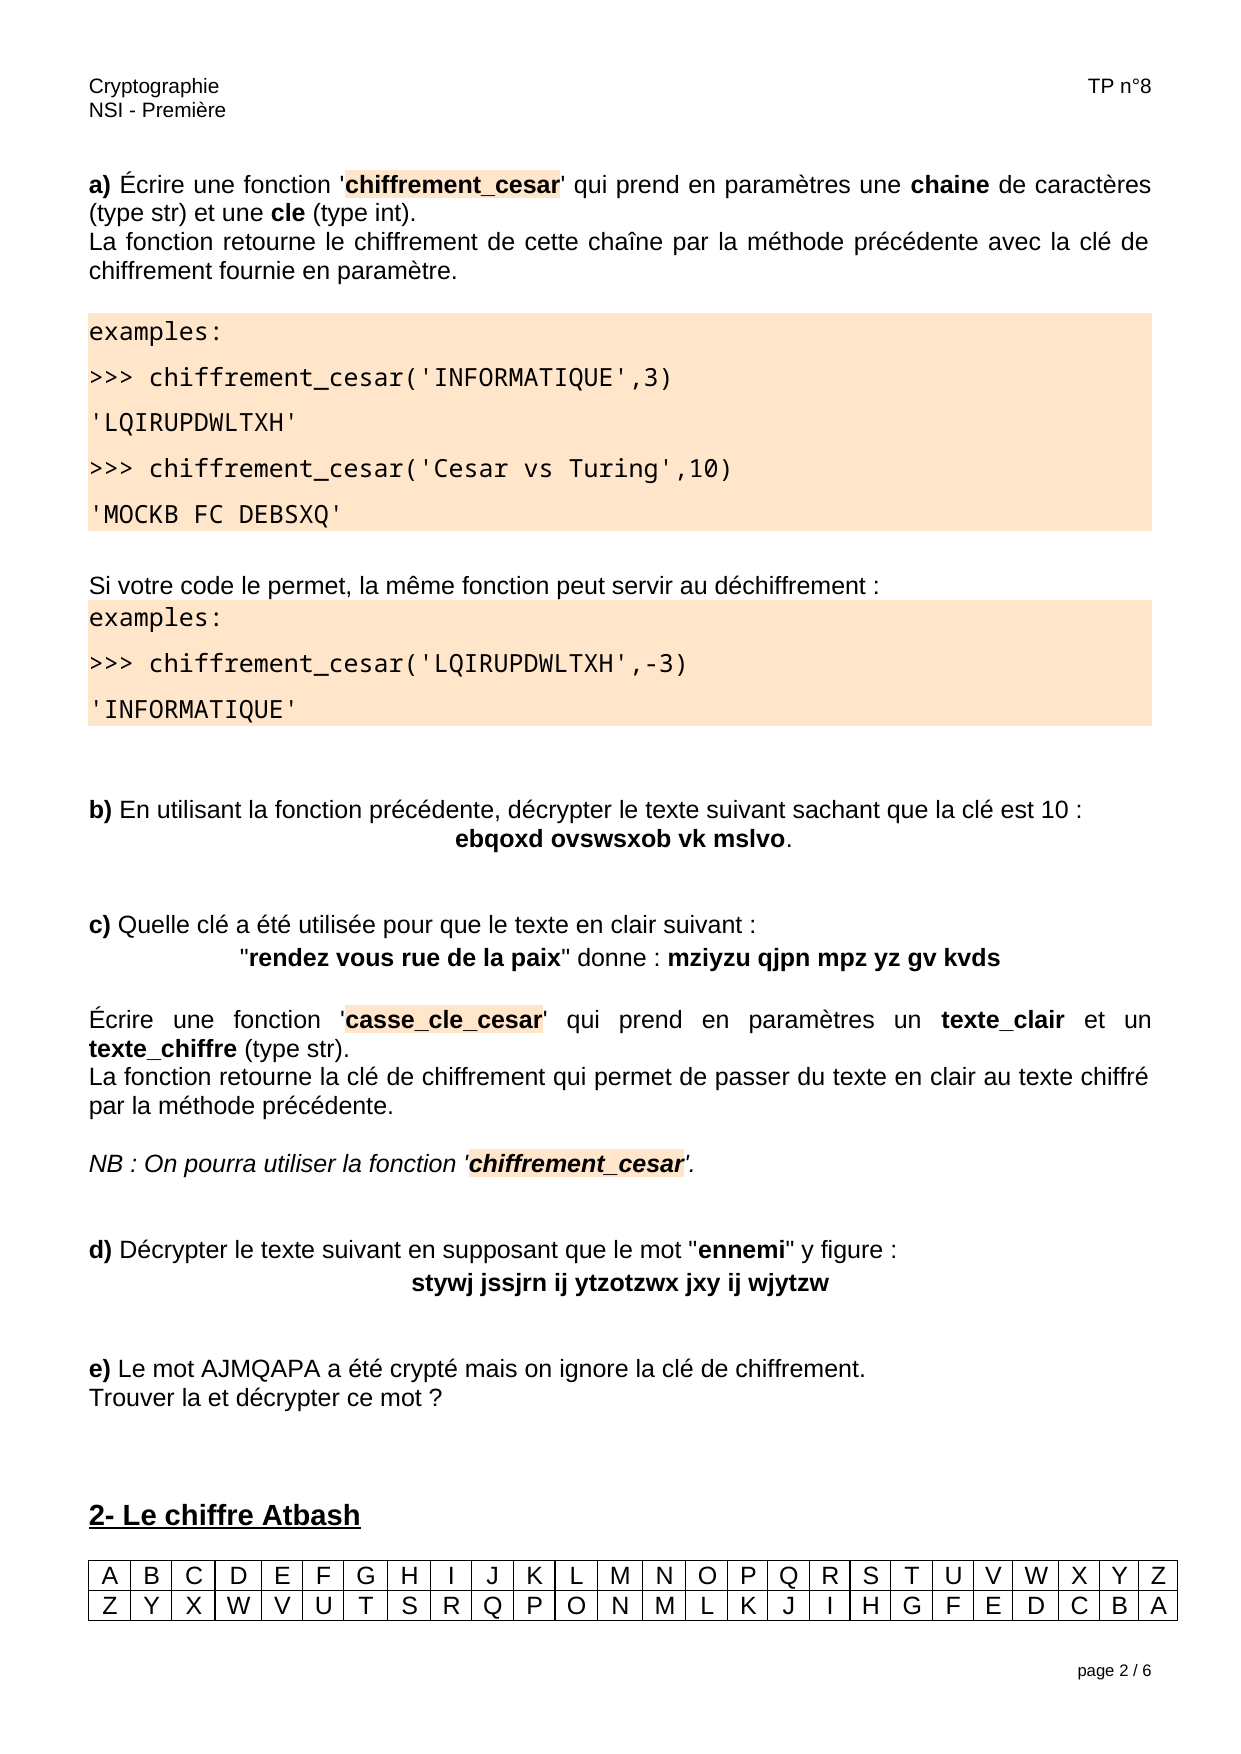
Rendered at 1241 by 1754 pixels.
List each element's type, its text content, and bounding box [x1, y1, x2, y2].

text >>> chiffrement_cesar('LQIRUPDWLTXH',-3) [88, 646, 1152, 680]
table_header R [810, 1561, 849, 1590]
table_cell I [810, 1591, 849, 1620]
text d) Décrypter le texte suivant en supposant que le mot "ennemi" y figure : [88, 1235, 1152, 1263]
table_header M [598, 1561, 642, 1590]
table_cell Z [89, 1591, 130, 1620]
table_header O [686, 1561, 727, 1590]
table_cell L [686, 1591, 727, 1620]
table_header G [344, 1561, 387, 1590]
text Si votre code le permet, la même fonction peut servir au déchiffrement : [88, 571, 1152, 600]
table_header H [388, 1561, 430, 1590]
table_header L [556, 1561, 597, 1590]
table_cell M [643, 1591, 685, 1620]
text ebqoxd ovswsxob vk mslvo. [88, 824, 1152, 852]
table_cell N [598, 1591, 642, 1620]
text La fonction retourne le chiffrement de cette chaîne par la méthode précédente avec la clé de chiffrement fournie en paramètre. [88, 227, 1152, 284]
table_cell O [556, 1591, 597, 1620]
table_header B [131, 1561, 171, 1590]
table_cell A [1139, 1591, 1177, 1620]
table_cell H [851, 1591, 890, 1620]
table_cell S [388, 1591, 430, 1620]
table_header N [643, 1561, 685, 1590]
table_header A [89, 1561, 130, 1590]
table_header I [431, 1561, 471, 1590]
table_header V [974, 1561, 1012, 1590]
table_header P [728, 1561, 767, 1590]
table_cell K [728, 1591, 767, 1620]
table_header D [216, 1561, 261, 1590]
table_header J [472, 1561, 513, 1590]
text La fonction retourne la clé de chiffrement qui permet de passer du texte en clair au texte chiffré par la méthode précédente. [88, 1062, 1152, 1120]
table_header Q [768, 1561, 809, 1590]
table_header K [514, 1561, 554, 1590]
table_cell R [431, 1591, 471, 1620]
text Écrire une fonction 'casse_cle_cesar' qui prend en paramètres un texte_clair et un texte_chiffre (type str). [88, 1005, 1152, 1062]
table_cell G [891, 1591, 932, 1620]
text NB : On pourra utiliser la fonction 'chiffrement_cesar'. [88, 1148, 1152, 1177]
table_header W [1013, 1561, 1058, 1590]
text b) En utilisant la fonction précédente, décrypter le texte suivant sachant que la clé est 10 : [88, 795, 1152, 824]
text Trouver la et décrypter ce mot ? [88, 1383, 1152, 1412]
table_header U [933, 1561, 973, 1590]
table_cell W [216, 1591, 261, 1620]
table_header T [891, 1561, 932, 1590]
text >>> chiffrement_cesar('Cesar vs Turing',10) [88, 451, 1152, 485]
table_cell C [1059, 1591, 1099, 1620]
table_cell F [933, 1591, 973, 1620]
table_header X [1059, 1561, 1099, 1590]
table_header S [851, 1561, 890, 1590]
table_cell Y [131, 1591, 171, 1620]
text 2- Le chiffre Atbash [88, 1498, 1152, 1531]
table_header Z [1139, 1561, 1177, 1590]
table_header E [262, 1561, 302, 1590]
table_cell P [514, 1591, 554, 1620]
table_header F [303, 1561, 343, 1590]
table_cell J [768, 1591, 809, 1620]
text examples: [88, 313, 1152, 347]
table_cell Q [472, 1591, 513, 1620]
text e) Le mot AJMQAPA a été crypté mais on ignore la clé de chiffrement. [88, 1354, 1152, 1383]
text a) Écrire une fonction 'chiffrement_cesar' qui prend en paramètres une chaine de caractères (type str) et une cle (type int). [88, 169, 1152, 227]
table_cell T [344, 1591, 387, 1620]
table_cell X [172, 1591, 214, 1620]
table_cell D [1013, 1591, 1058, 1620]
text >>> chiffrement_cesar('INFORMATIQUE',3) [88, 359, 1152, 393]
text c) Quelle clé a été utilisée pour que le texte en clair suivant : [88, 910, 1152, 939]
table_cell B [1100, 1591, 1138, 1620]
table_header C [172, 1561, 214, 1590]
text "rendez vous rue de la paix" donne : mziyzu qjpn mpz yz gv kvds [88, 943, 1152, 972]
table_header Y [1100, 1561, 1138, 1590]
text 'LQIRUPDWLTXH' [88, 405, 1152, 439]
text 'MOCKB FC DEBSXQ' [88, 497, 1152, 531]
table_cell E [974, 1591, 1012, 1620]
text examples: [88, 600, 1152, 634]
text 'INFORMATIQUE' [88, 692, 1152, 726]
table_cell U [303, 1591, 343, 1620]
table_cell V [262, 1591, 302, 1620]
text stywj jssjrn ij ytzotzwx jxy ij wjytzw [88, 1268, 1152, 1297]
